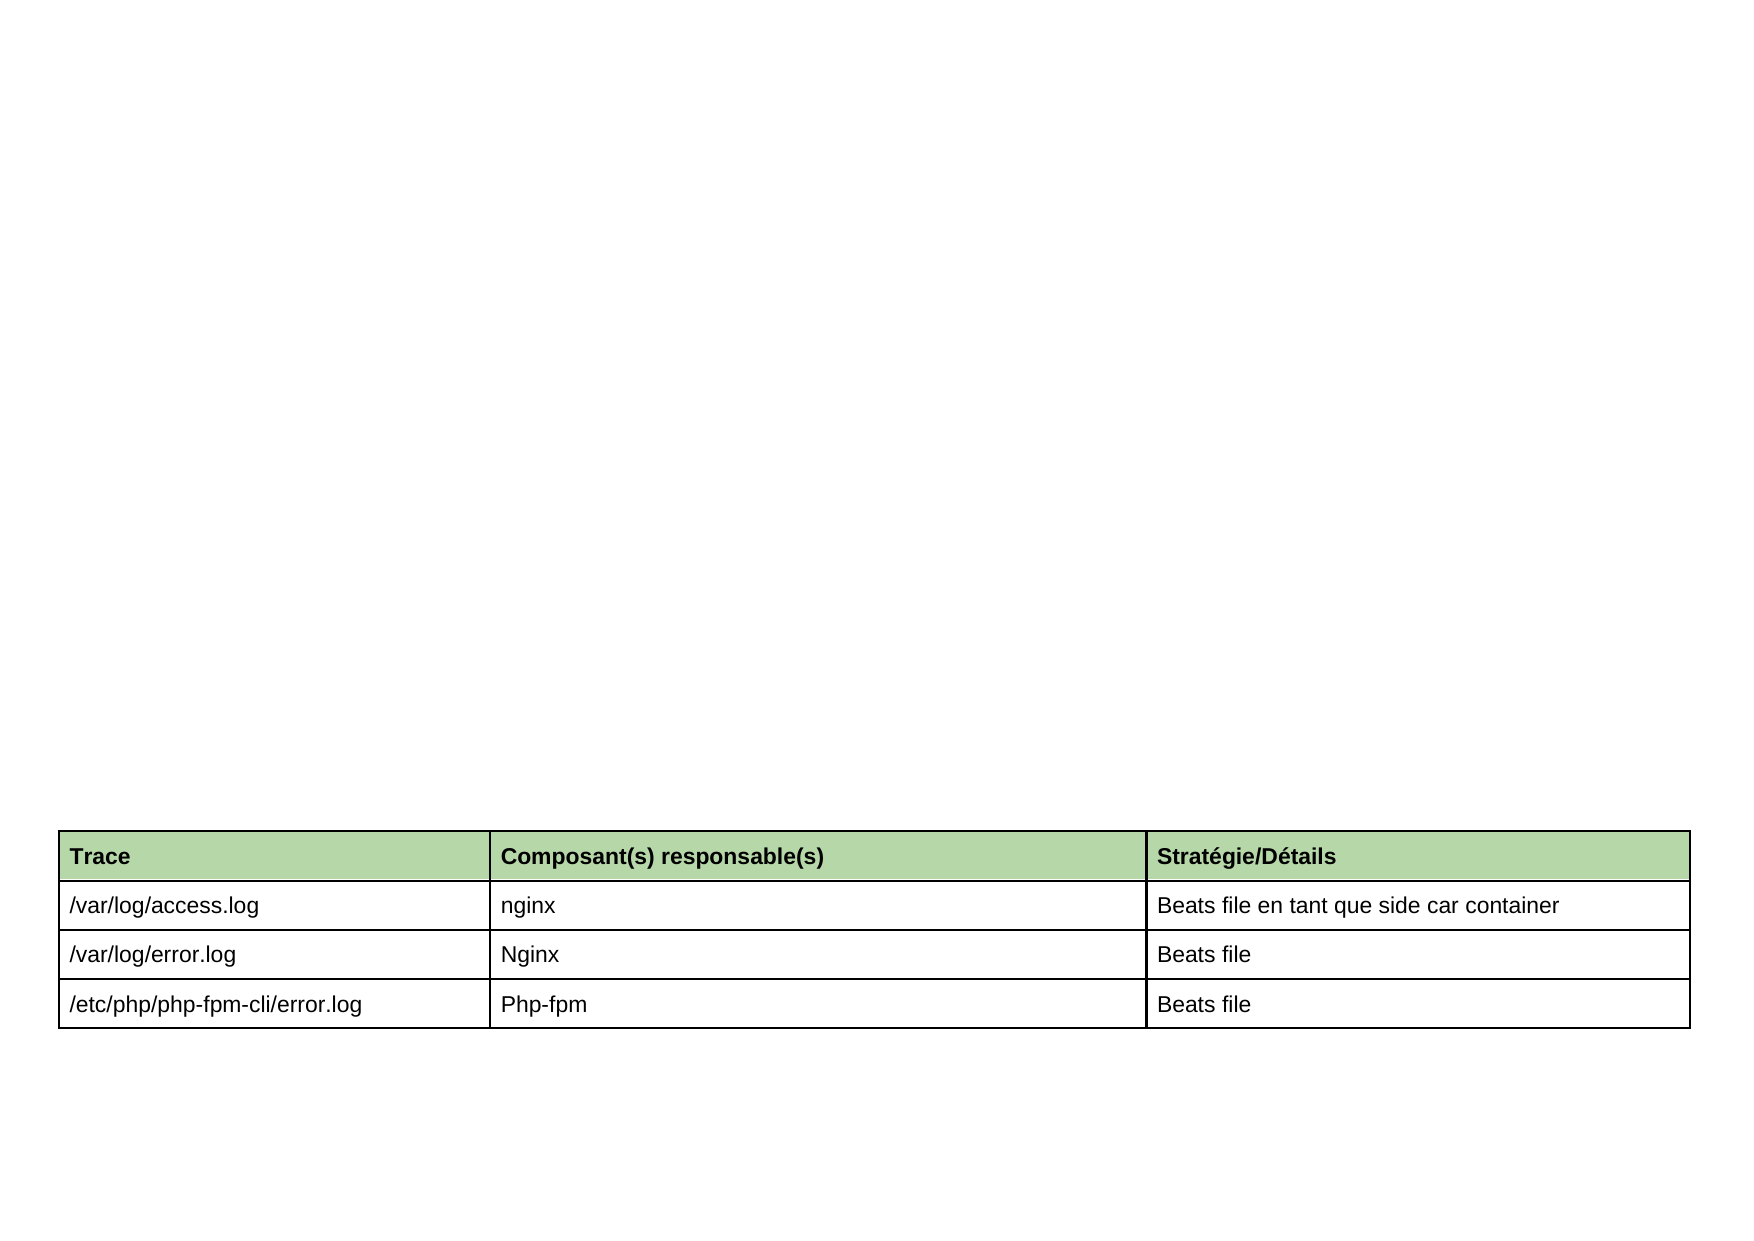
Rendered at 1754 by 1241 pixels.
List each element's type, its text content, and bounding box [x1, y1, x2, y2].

table_cell Beats file [1148, 931, 1689, 978]
table_cell Nginx [491, 931, 1145, 978]
table_cell Php-fpm [491, 980, 1145, 1027]
table_cell Beats file [1148, 980, 1689, 1027]
table_header Trace [60, 832, 489, 879]
table_cell Beats file en tant que side car container [1148, 882, 1689, 929]
table_cell nginx [491, 882, 1145, 929]
table_header Stratégie/Détails [1148, 832, 1689, 879]
table_cell /var/log/error.log [60, 931, 489, 978]
table_cell /var/log/access.log [60, 882, 489, 929]
table_header Composant(s) responsable(s) [491, 832, 1145, 879]
table_cell /etc/php/php-fpm-cli/error.log [60, 980, 489, 1027]
